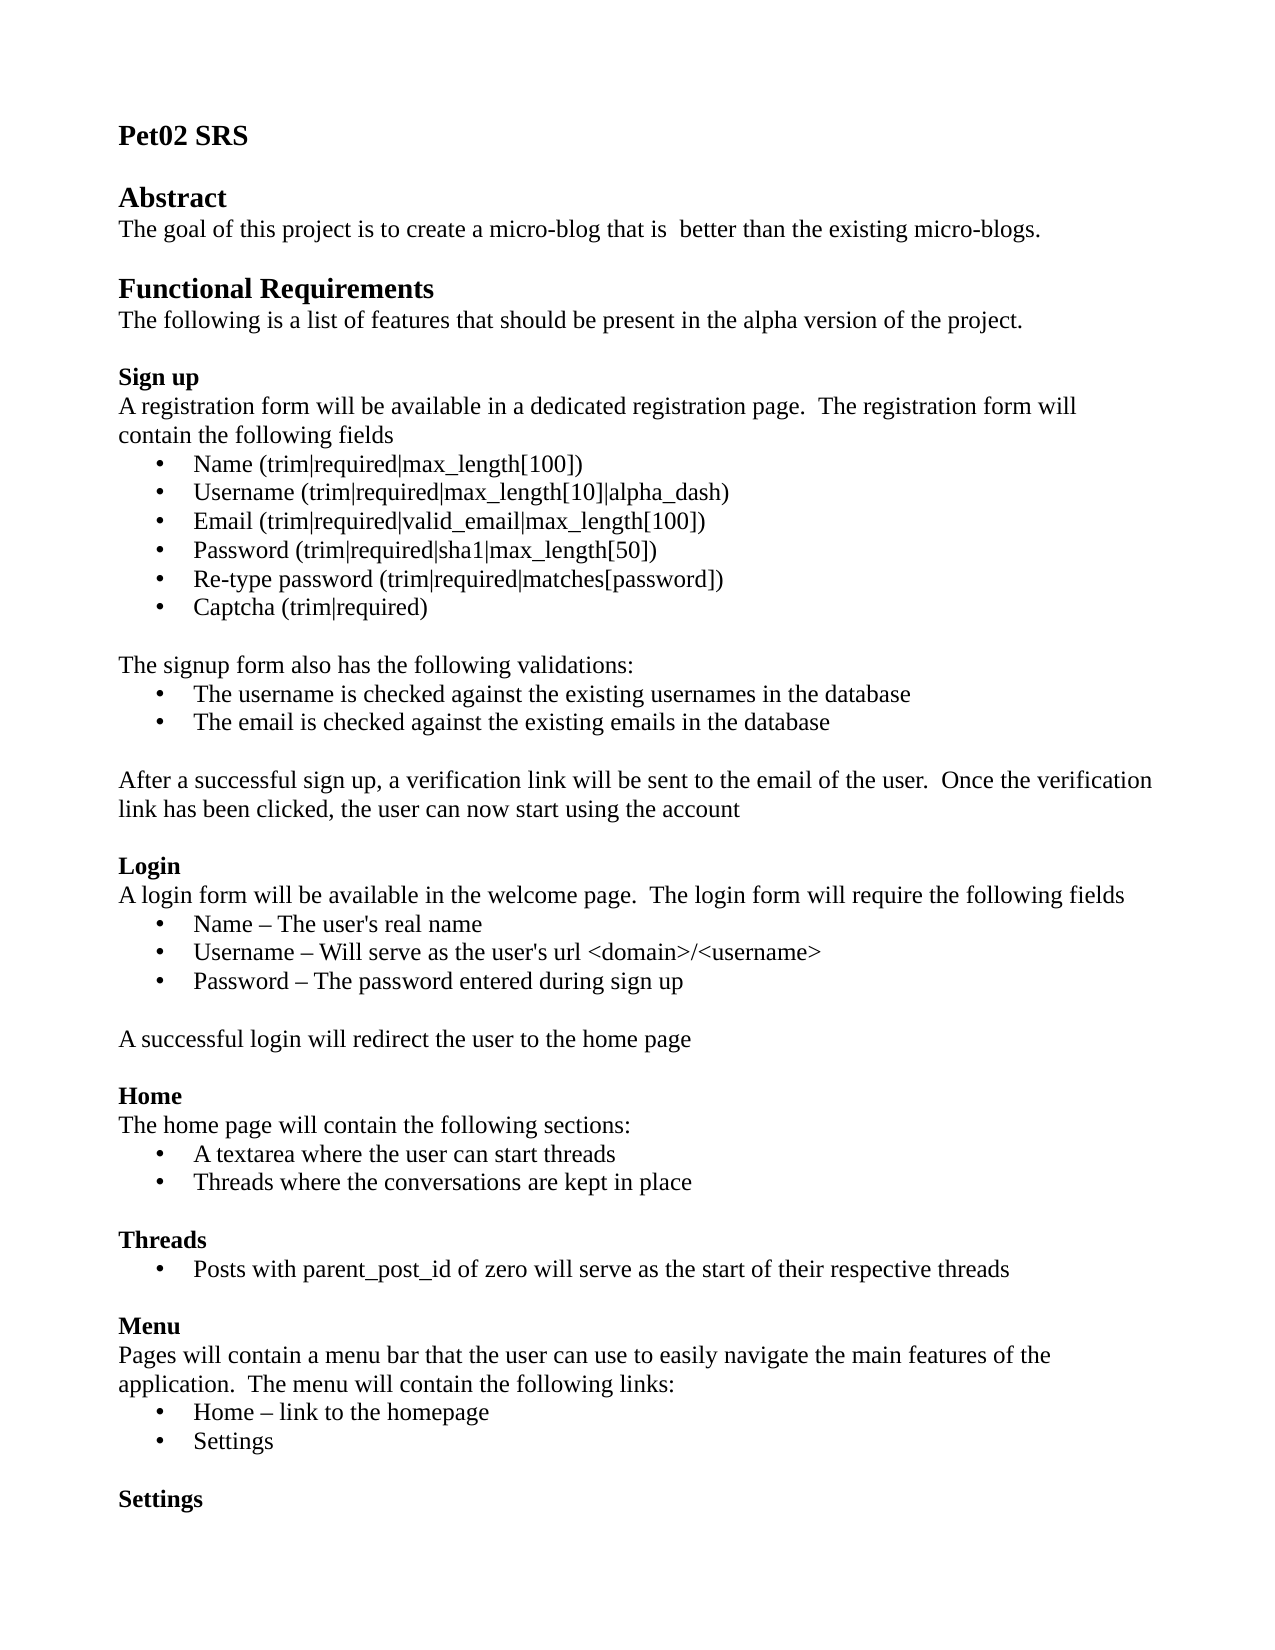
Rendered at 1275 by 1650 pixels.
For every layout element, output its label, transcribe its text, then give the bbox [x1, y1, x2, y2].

text Abstract [118, 180, 1157, 214]
text Sign up [118, 362, 1157, 391]
text The goal of this project is to create a micro-blog that is better than the existing micro-blogs. [118, 214, 1157, 243]
list Home – link to the homepage [156, 1397, 1157, 1426]
text Home [118, 1081, 1157, 1110]
list Password – The password entered during sign up [156, 966, 1157, 995]
list Name (trim|required|max_length[100]) [156, 449, 1157, 477]
text Menu [118, 1311, 1157, 1340]
text Threads [118, 1225, 1157, 1254]
text Pet02 SRS [118, 118, 1157, 152]
list Posts with parent_post_id of zero will serve as the start of their respective threads [156, 1254, 1157, 1282]
text A successful login will redirect the user to the home page [118, 1024, 1157, 1052]
text The signup form also has the following validations: [118, 650, 1157, 679]
list Email (trim|required|valid_email|max_length[100]) [156, 506, 1157, 535]
text A login form will be available in the welcome page. The login form will require the following fields [118, 880, 1157, 909]
list Password (trim|required|sha1|max_length[50]) [156, 535, 1157, 564]
list A textarea where the user can start threads [156, 1139, 1157, 1167]
list The username is checked against the existing usernames in the database [156, 679, 1157, 707]
text Settings [118, 1484, 1157, 1512]
list Name – The user's real name [156, 909, 1157, 937]
list Threads where the conversations are kept in place [156, 1167, 1157, 1196]
list Re-type password (trim|required|matches[password]) [156, 564, 1157, 592]
list Settings [156, 1426, 1157, 1455]
text After a successful sign up, a verification link will be sent to the email of the user. Once the verification link has been clicked, the user can now start using the account [118, 765, 1157, 822]
text The home page will contain the following sections: [118, 1110, 1157, 1139]
list Username (trim|required|max_length[10]|alpha_dash) [156, 477, 1157, 506]
text The following is a list of features that should be present in the alpha version of the project. [118, 305, 1157, 334]
list Username – Will serve as the user's url <domain>/<username> [156, 937, 1157, 966]
list The email is checked against the existing emails in the database [156, 707, 1157, 736]
text Login [118, 851, 1157, 880]
text Pages will contain a menu bar that the user can use to easily navigate the main features of the application. The menu will contain the following links: [118, 1340, 1157, 1397]
text A registration form will be available in a dedicated registration page. The registration form will contain the following fields [118, 391, 1157, 449]
text Functional Requirements [118, 271, 1157, 305]
list Captcha (trim|required) [156, 592, 1157, 621]
